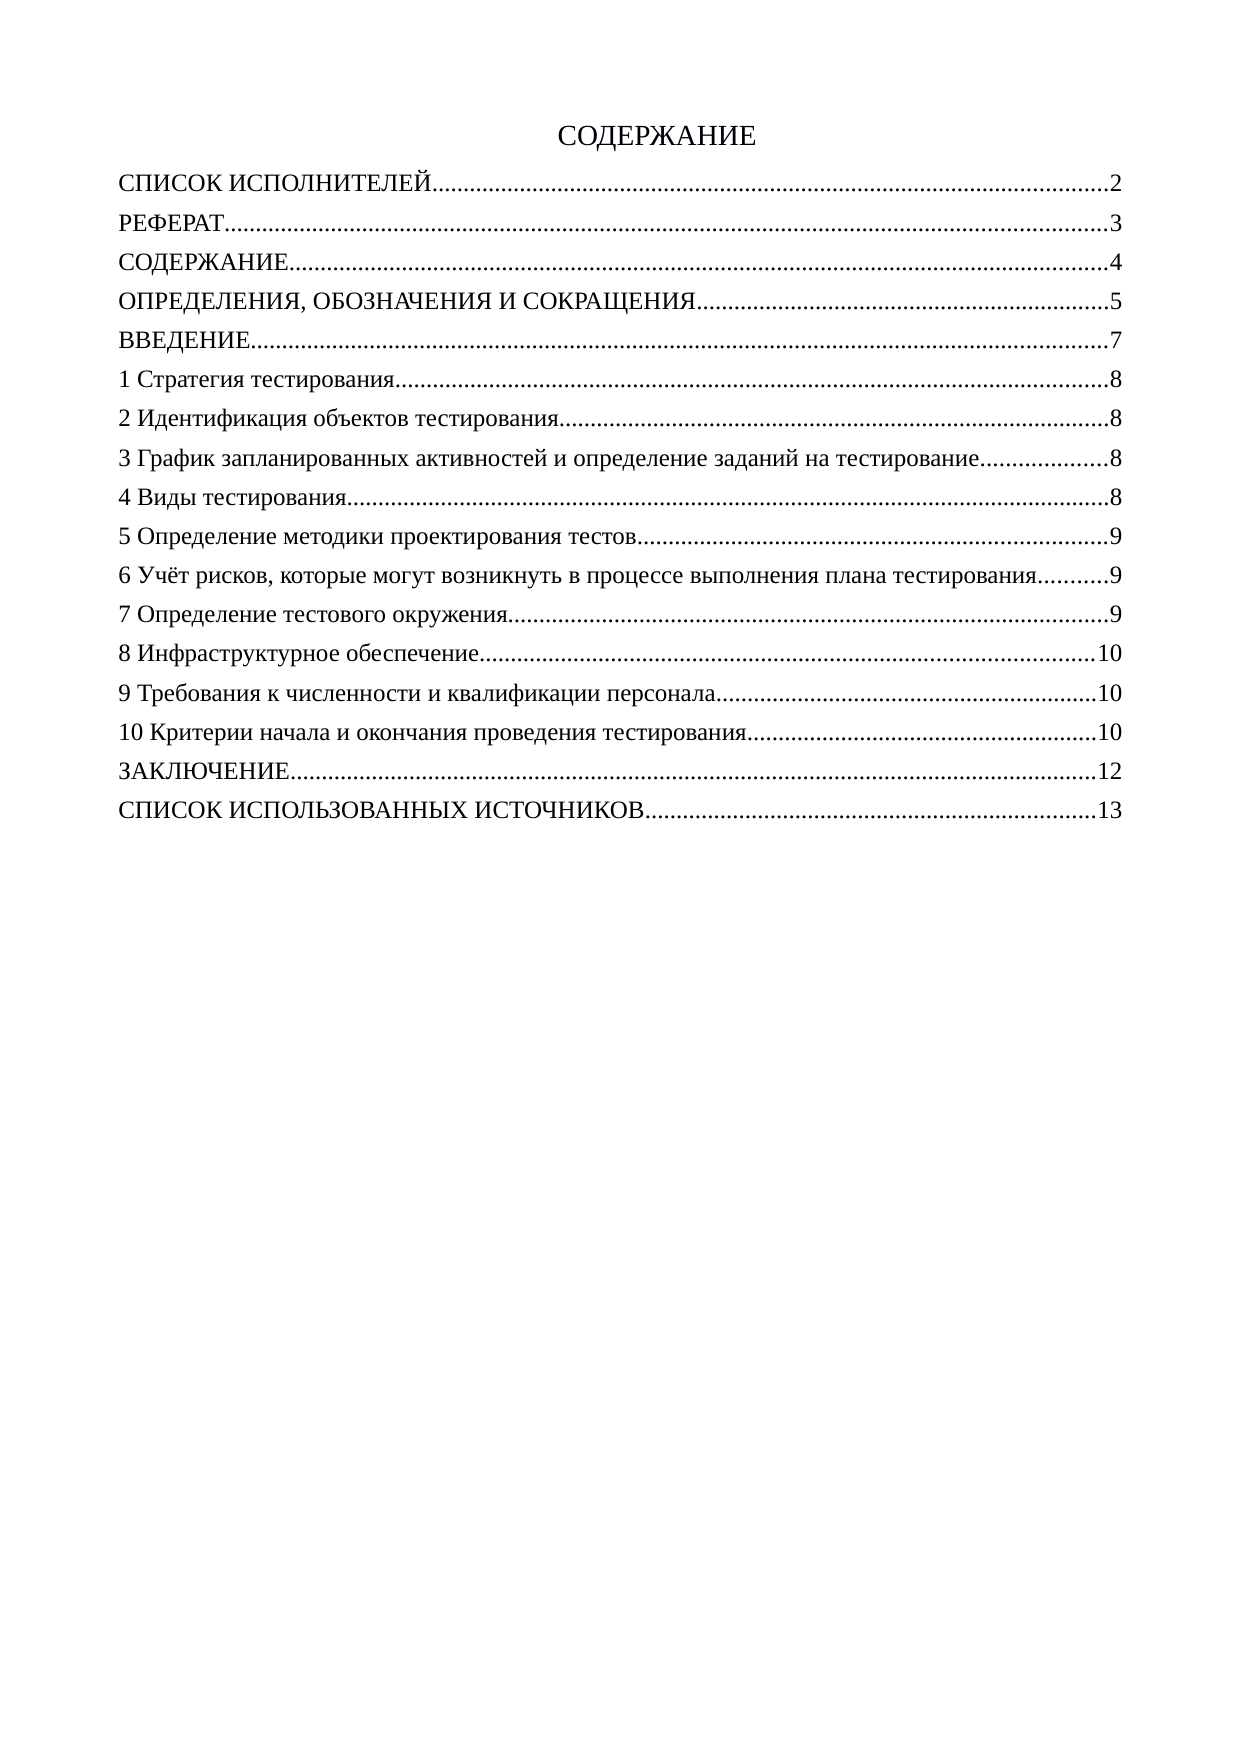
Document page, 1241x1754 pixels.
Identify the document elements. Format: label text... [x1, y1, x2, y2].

text СПИСОК ИСПОЛЬЗОВАННЫХ ИСТОЧНИКОВ 13 [118, 795, 1122, 824]
text 9 Требования к численности и квалификации персонала 10 [118, 678, 1122, 706]
text 6 Учёт рисков, которые могут возникнуть в процессе выполнения плана тестирования 9 [118, 560, 1122, 589]
subtitle СОДЕРЖАНИЕ [118, 118, 1122, 152]
text 2 Идентификация объектов тестирования 8 [118, 403, 1122, 432]
text СОДЕРЖАНИЕ 4 [118, 247, 1122, 276]
text СПИСОК ИСПОЛНИТЕЛЕЙ 2 [118, 168, 1122, 197]
text ВВЕДЕНИЕ 7 [118, 325, 1122, 354]
text 8 Инфраструктурное обеспечение 10 [118, 638, 1122, 667]
text 1 Стратегия тестирования 8 [118, 364, 1122, 393]
text ОПРЕДЕЛЕНИЯ, ОБОЗНАЧЕНИЯ И СОКРАЩЕНИЯ 5 [118, 286, 1122, 315]
text 3 График запланированных активностей и определение заданий на тестирование 8 [118, 443, 1122, 471]
text 5 Определение методики проектирования тестов 9 [118, 521, 1122, 550]
text 4 Виды тестирования 8 [118, 482, 1122, 511]
text 10 Критерии начала и окончания проведения тестирования 10 [118, 717, 1122, 746]
text РЕФЕРАТ 3 [118, 208, 1122, 236]
text 7 Определение тестового окружения 9 [118, 599, 1122, 628]
text ЗАКЛЮЧЕНИЕ 12 [118, 756, 1122, 785]
